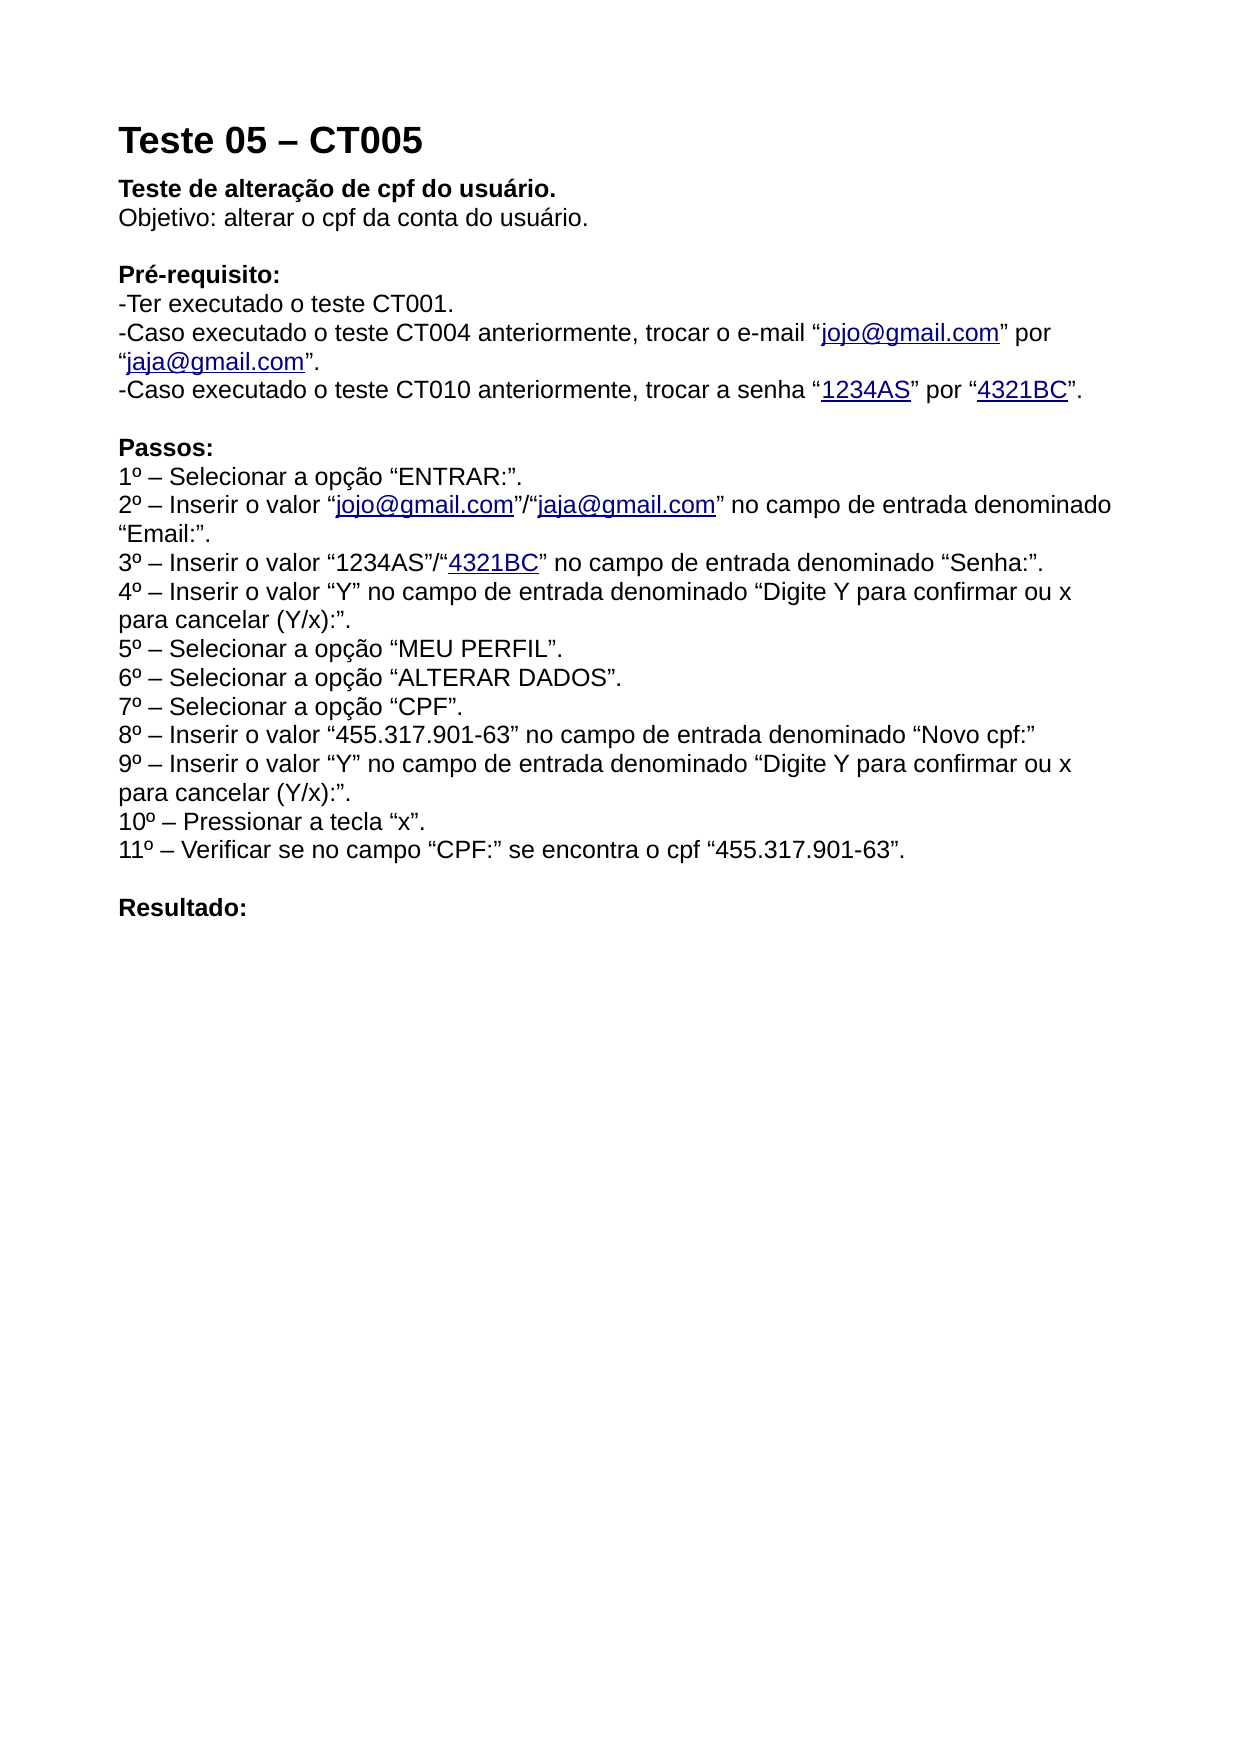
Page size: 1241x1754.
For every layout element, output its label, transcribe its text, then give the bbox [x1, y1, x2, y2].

text Resultado: [118, 893, 1122, 922]
text Teste de alteração de cpf do usuário. [118, 174, 1122, 203]
text 11º – Verificar se no campo “CPF:” se encontra o cpf “455.317.901-63”. [118, 836, 1122, 864]
text -Ter executado o teste CT001. [118, 289, 1122, 318]
text -Caso executado o teste CT004 anteriormente, trocar o e-mail “jojo@gmail.com” por “jaja@gmail.com”. [118, 318, 1122, 376]
text 4º – Inserir o valor “Y” no campo de entrada denominado “Digite Y para confirmar ou x para cancelar (Y/x):”. [118, 577, 1122, 634]
text Pré-requisito: [118, 261, 1122, 289]
text -Caso executado o teste CT010 anteriormente, trocar a senha “1234AS” por “4321BC”. [118, 376, 1122, 404]
text Objetivo: alterar o cpf da conta do usuário. [118, 203, 1122, 232]
text 5º – Selecionar a opção “MEU PERFIL”. [118, 634, 1122, 663]
subtitle Teste 05 – CT005 [118, 118, 1122, 162]
text 6º – Selecionar a opção “ALTERAR DADOS”. [118, 663, 1122, 692]
text 3º – Inserir o valor “1234AS”/“4321BC” no campo de entrada denominado “Senha:”. [118, 548, 1122, 577]
text 8º – Inserir o valor “455.317.901-63” no campo de entrada denominado “Novo cpf:” [118, 721, 1122, 749]
text 7º – Selecionar a opção “CPF”. [118, 692, 1122, 721]
text Passos: [118, 433, 1122, 462]
text 10º – Pressionar a tecla “x”. [118, 807, 1122, 836]
text 1º – Selecionar a opção “ENTRAR:”. [118, 462, 1122, 491]
text 9º – Inserir o valor “Y” no campo de entrada denominado “Digite Y para confirmar ou x para cancelar (Y/x):”. [118, 749, 1122, 807]
text 2º – Inserir o valor “jojo@gmail.com”/“jaja@gmail.com” no campo de entrada denominado “Email:”. [118, 491, 1122, 548]
